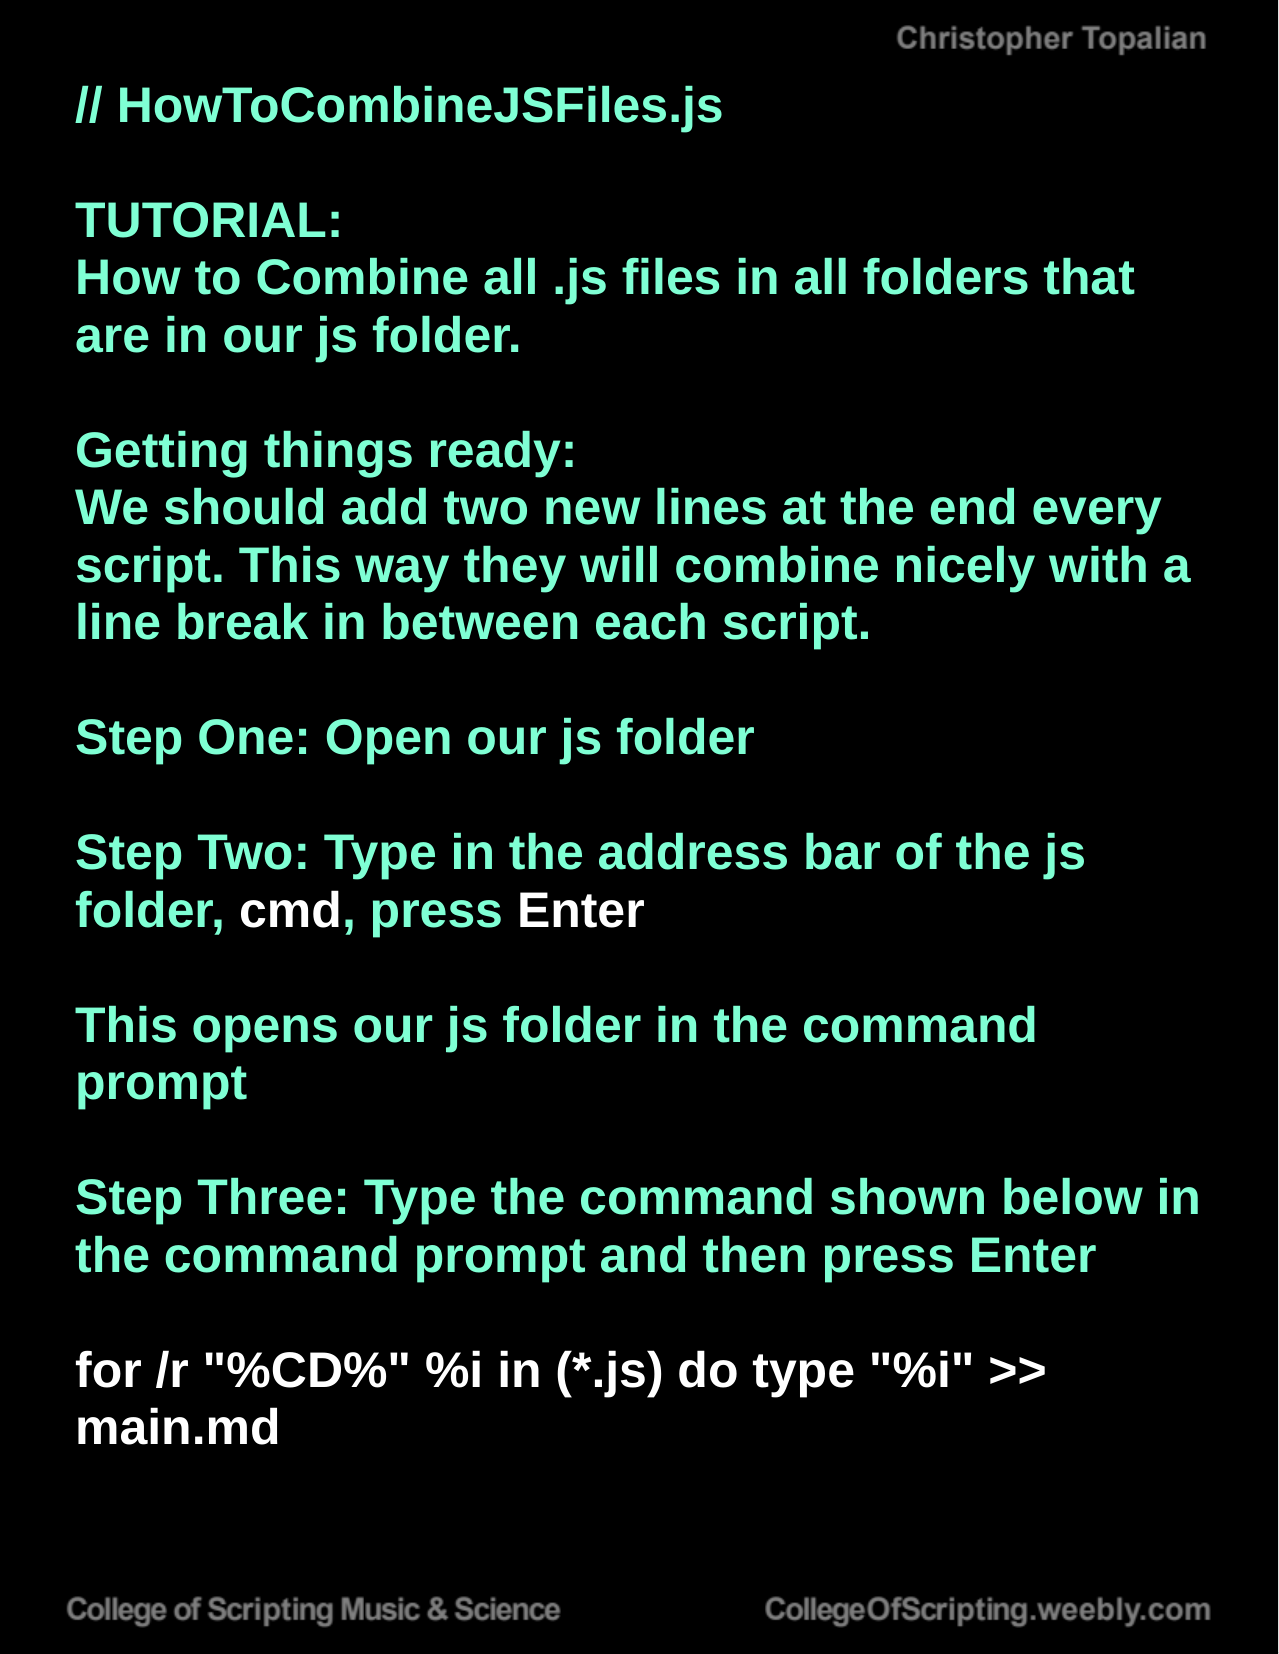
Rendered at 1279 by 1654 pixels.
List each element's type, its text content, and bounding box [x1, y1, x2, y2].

text // HowToCombineJSFiles.js [75, 75, 1203, 132]
text This opens our js folder in the command prompt [75, 995, 1203, 1110]
text Step Two: Type in the address bar of the js folder, cmd, press Enter [75, 822, 1203, 937]
text TUTORIAL: [75, 190, 1203, 247]
text for /r "%CD%" %i in (*.js) do type "%i" >> main.md [75, 1340, 1203, 1455]
text How to Combine all .js files in all folders that are in our js folder. [75, 247, 1203, 362]
text We should add two new lines at the end every script. This way they will combine nicely with a line break in between each script. [75, 477, 1203, 650]
text Getting things ready: [75, 420, 1203, 477]
text Step One: Open our js folder [75, 707, 1203, 765]
text Step Three: Type the command shown below in the command prompt and then press Enter [75, 1167, 1203, 1282]
